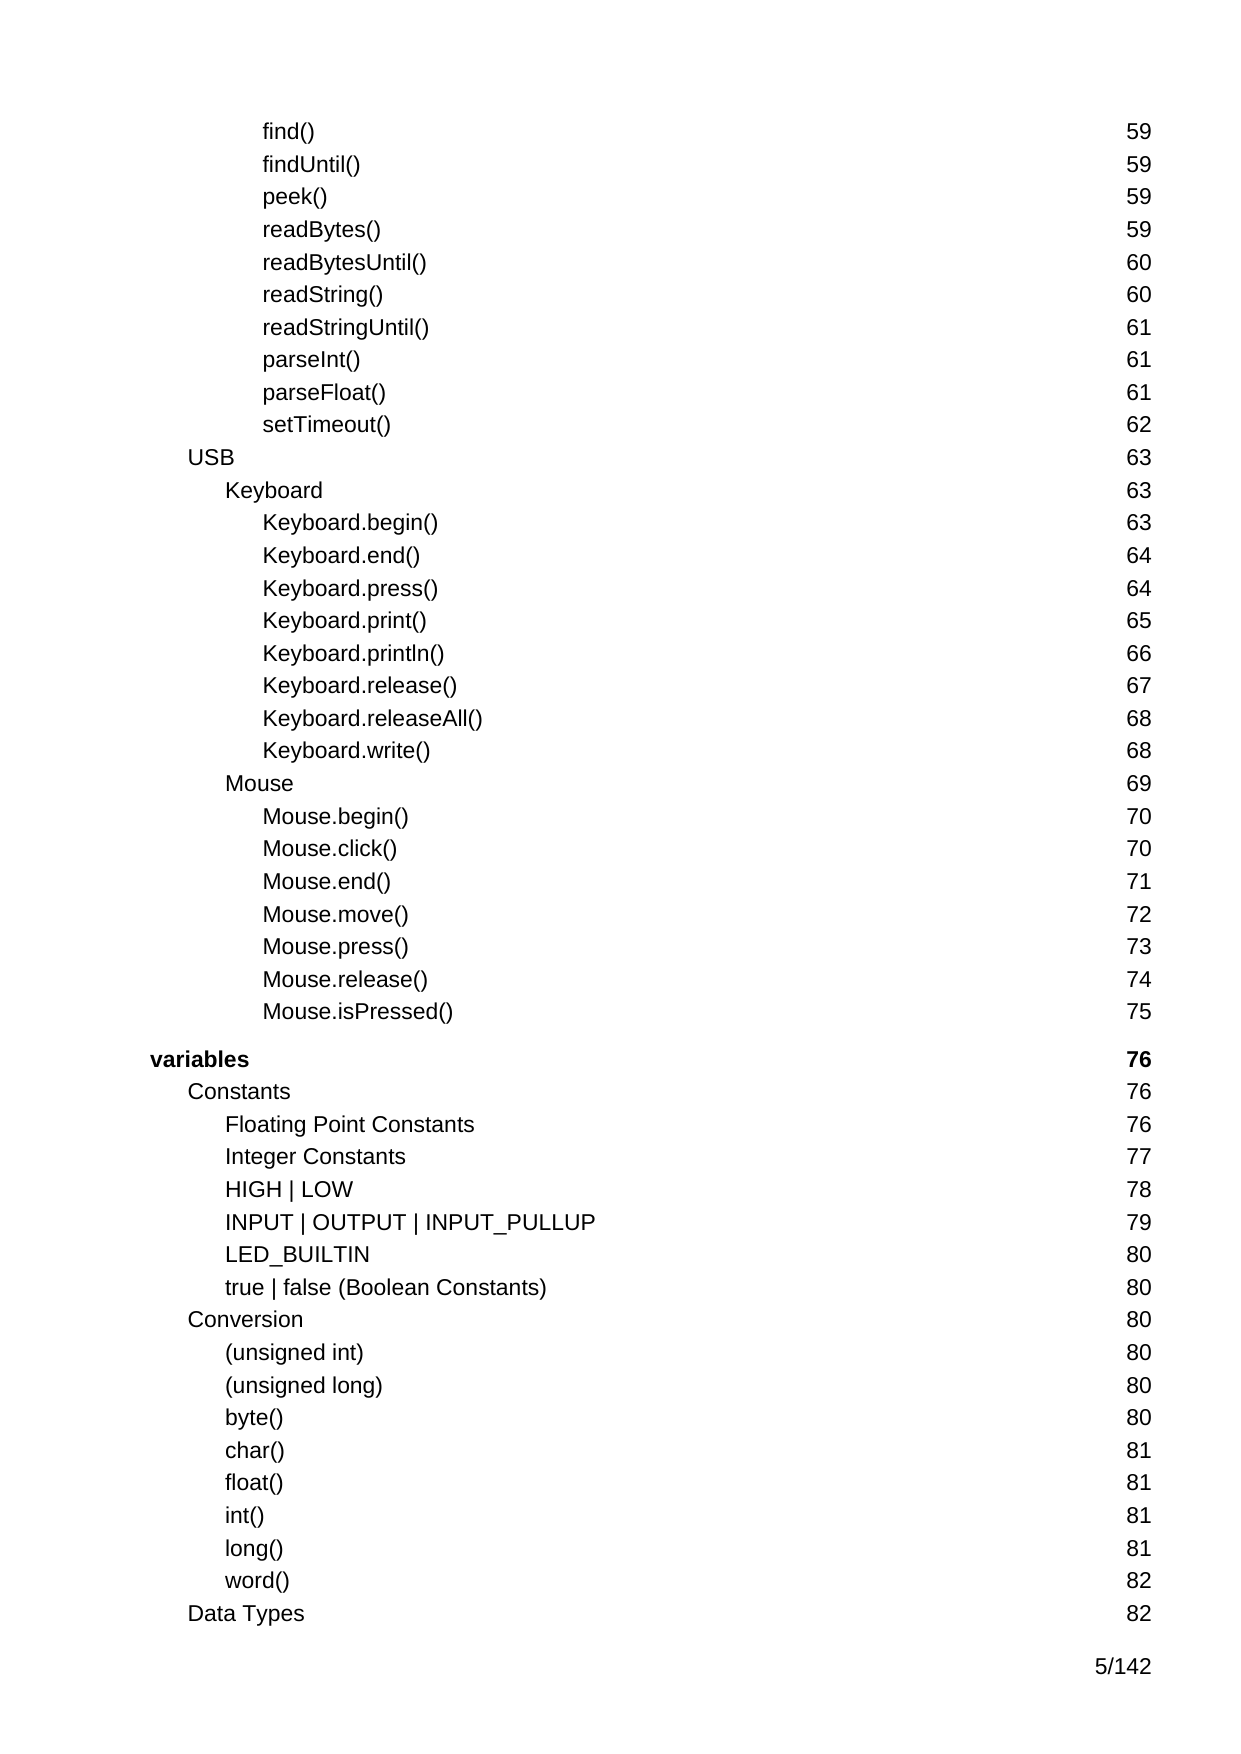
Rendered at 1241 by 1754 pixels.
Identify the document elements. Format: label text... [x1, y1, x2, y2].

text parseInt() 61 [262, 346, 1152, 373]
text variables 76 [150, 1046, 1152, 1072]
text char() 81 [225, 1437, 1152, 1463]
text byte() 80 [225, 1404, 1152, 1431]
text true | false (Boolean Constants) 80 [225, 1274, 1152, 1300]
text readString() 60 [262, 281, 1152, 307]
text Mouse 69 [225, 770, 1152, 796]
text Mouse.click() 70 [262, 835, 1152, 862]
text Keyboard.release() 67 [262, 672, 1152, 699]
text Mouse.end() 71 [262, 868, 1152, 894]
text INPUT | OUTPUT | INPUT_PULLUP 79 [225, 1208, 1152, 1235]
text Conversion 80 [187, 1306, 1152, 1333]
text USB 63 [187, 444, 1152, 470]
text parseFloat() 61 [262, 379, 1152, 405]
text Keyboard 63 [225, 477, 1152, 503]
text Integer Constants 77 [225, 1143, 1152, 1170]
text (unsigned long) 80 [225, 1372, 1152, 1398]
text readBytesUntil() 60 [262, 248, 1152, 275]
text Mouse.isPressed() 75 [262, 998, 1152, 1025]
text setTimeout() 62 [262, 411, 1152, 438]
text readBytes() 59 [262, 216, 1152, 242]
text Keyboard.print() 65 [262, 607, 1152, 633]
text Mouse.begin() 70 [262, 803, 1152, 829]
text Keyboard.press() 64 [262, 574, 1152, 601]
text HIGH | LOW 78 [225, 1176, 1152, 1202]
text word() 82 [225, 1567, 1152, 1593]
text int() 81 [225, 1502, 1152, 1528]
text Constants 76 [187, 1078, 1152, 1104]
text Mouse.press() 73 [262, 933, 1152, 959]
text find() 59 [262, 118, 1152, 144]
text Keyboard.println() 66 [262, 640, 1152, 666]
text Keyboard.releaseAll() 68 [262, 705, 1152, 731]
text Floating Point Constants 76 [225, 1111, 1152, 1137]
text Keyboard.write() 68 [262, 737, 1152, 764]
text Keyboard.begin() 63 [262, 509, 1152, 536]
text float() 81 [225, 1469, 1152, 1496]
text peek() 59 [262, 183, 1152, 209]
text Keyboard.end() 64 [262, 542, 1152, 568]
text Mouse.release() 74 [262, 966, 1152, 992]
text readStringUntil() 61 [262, 314, 1152, 340]
text long() 81 [225, 1534, 1152, 1561]
text Mouse.move() 72 [262, 901, 1152, 927]
text LED_BUILTIN 80 [225, 1241, 1152, 1267]
text (unsigned int) 80 [225, 1339, 1152, 1365]
text findUntil() 59 [262, 151, 1152, 177]
text Data Types 82 [187, 1600, 1152, 1626]
